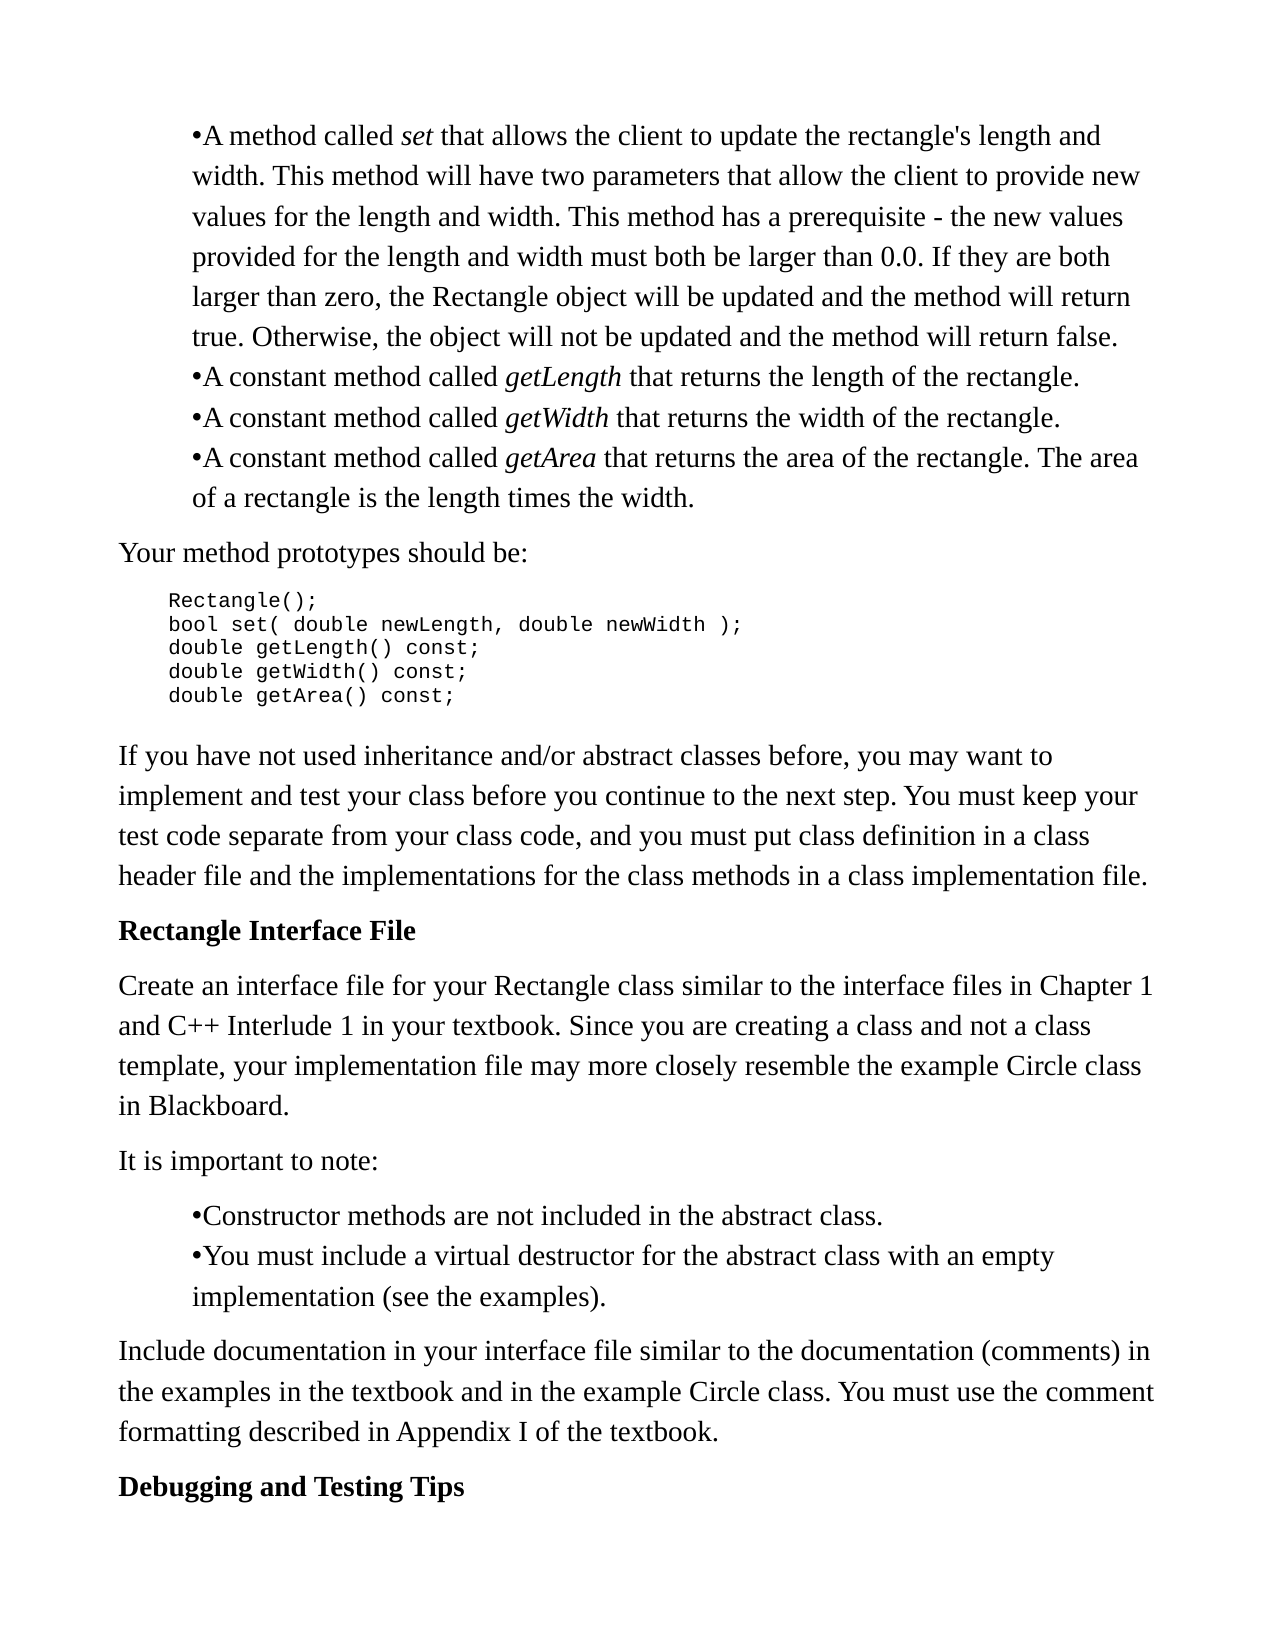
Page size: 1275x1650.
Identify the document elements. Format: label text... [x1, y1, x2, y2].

list A constant method called getLength that returns the length of the rectangle. [118, 359, 1157, 393]
text Rectangle Interface File [118, 913, 1157, 947]
text Your method prototypes should be: [118, 535, 1157, 569]
text Rectangle(); [118, 590, 1157, 614]
text Include documentation in your interface file similar to the documentation (comments) in the examples in the textbook and in the example Circle class. You must use the comment formatting described in Appendix I of the textbook. [118, 1333, 1157, 1447]
text If you have not used inheritance and/or abstract classes before, you may want to implement and test your class before you continue to the next step. You must keep your test code separate from your class code, and you must put class definition in a class header file and the implementations for the class methods in a class implementation file. [118, 738, 1157, 892]
list A constant method called getWidth that returns the width of the rectangle. [118, 400, 1157, 433]
text double getArea() const; [118, 684, 1157, 708]
text bool set( double newLength, double newWidth ); [118, 614, 1157, 637]
list A constant method called getArea that returns the area of the rectangle. The area of a rectangle is the length times the width. [118, 440, 1157, 514]
text double getWidth() const; [118, 661, 1157, 684]
text Debugging and Testing Tips [118, 1469, 1157, 1502]
text Create an interface file for your Rectangle class similar to the interface files in Chapter 1 and C++ Interlude 1 in your textbook. Since you are creating a class and not a class template, your implementation file may more closely resemble the example Circle class in Blackboard. [118, 968, 1157, 1122]
text double getLength() const; [118, 637, 1157, 661]
list You must include a virtual destructor for the abstract class with an empty implementation (see the examples). [118, 1238, 1157, 1312]
list A method called set that allows the client to update the rectangle's length and width. This method will have two parameters that allow the client to provide new values for the length and width. This method has a prerequisite - the new values provided for the length and width must both be larger than 0.0. If they are both larger than zero, the Rectangle object will be updated and the method will return true. Otherwise, the object will not be updated and the method will return false. [118, 118, 1157, 353]
text It is important to note: [118, 1143, 1157, 1177]
list Constructor methods are not included in the abstract class. [118, 1198, 1157, 1232]
